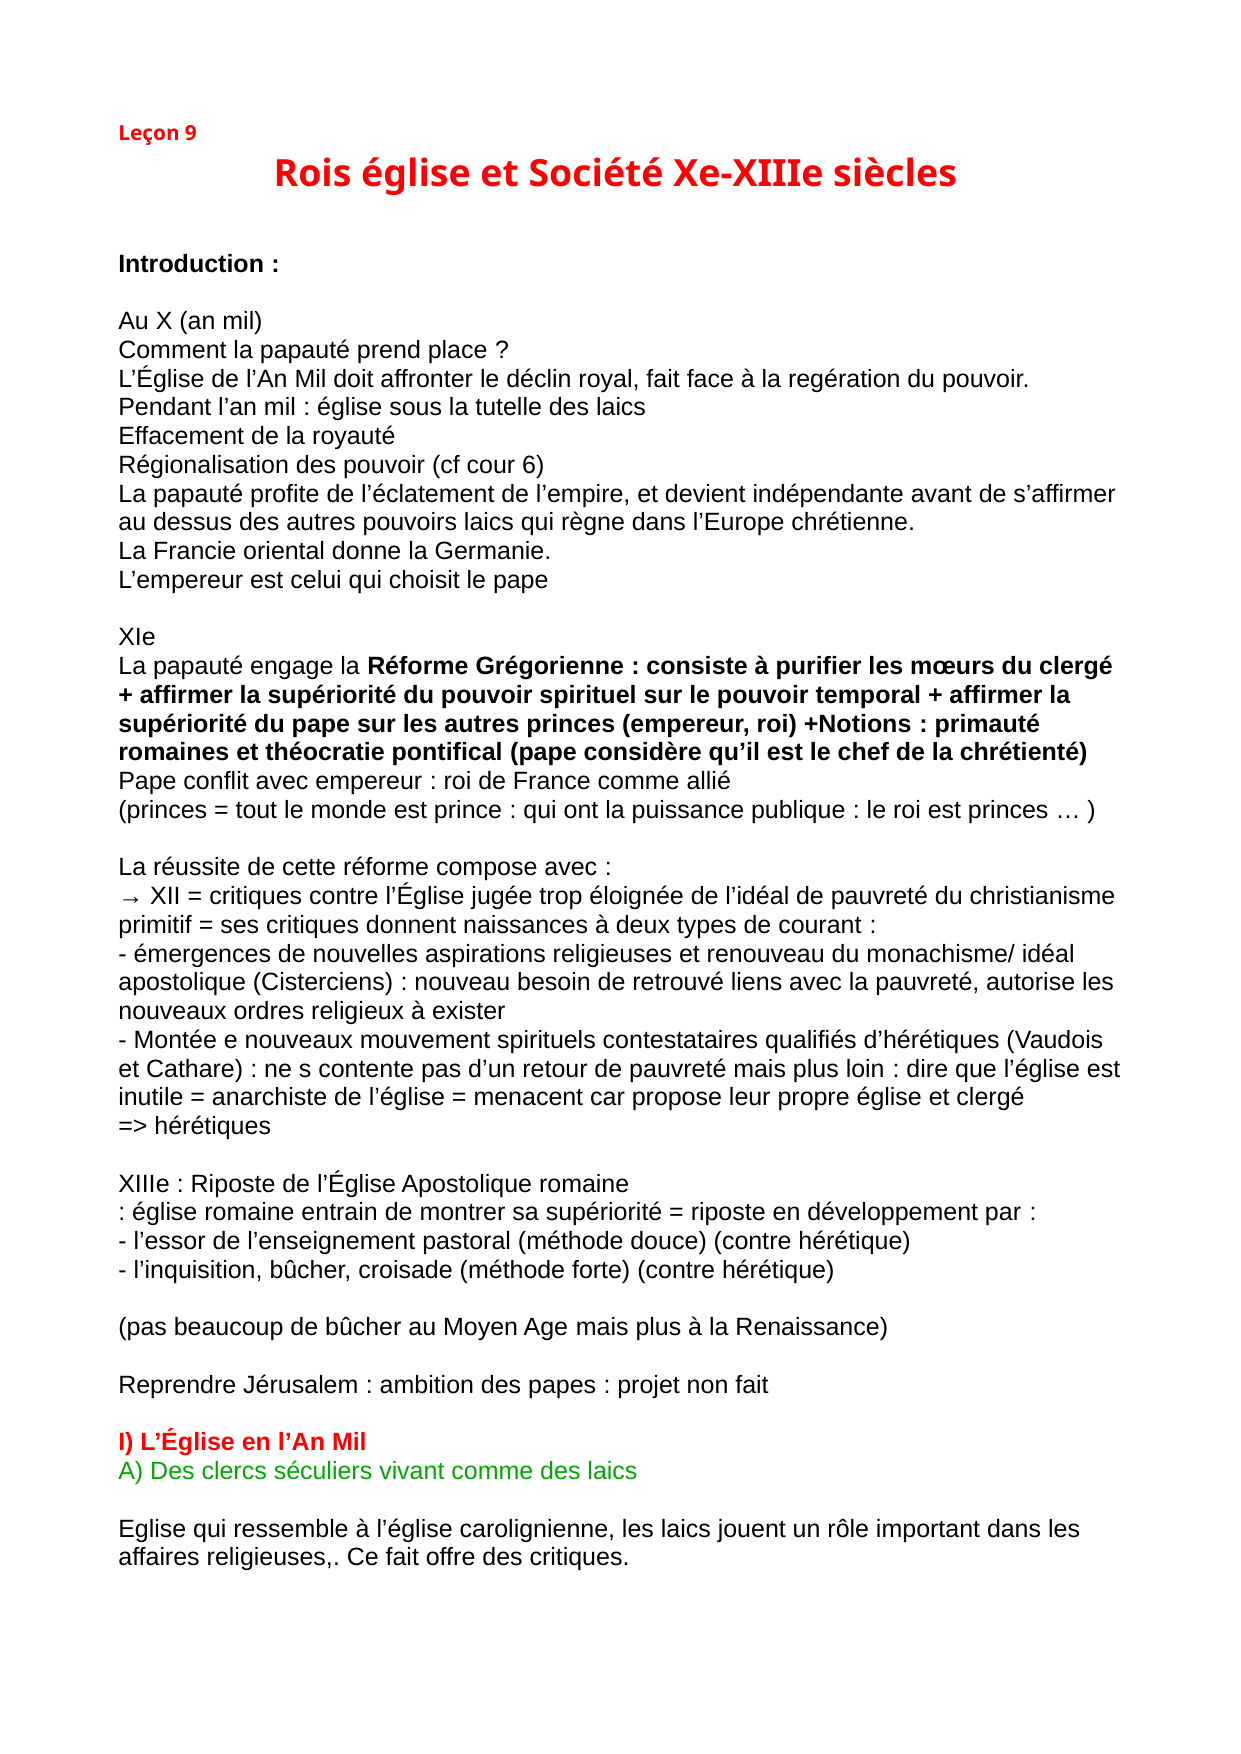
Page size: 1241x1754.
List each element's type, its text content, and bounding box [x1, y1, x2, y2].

text - l’essor de l’enseignement pastoral (méthode douce) (contre hérétique) [118, 1226, 1122, 1255]
text (princes = tout le monde est prince : qui ont la puissance publique : le roi est princes … ) [118, 795, 1122, 824]
text L’empereur est celui qui choisit le pape [118, 565, 1122, 594]
text XIIIe : Riposte de l’Église Apostolique romaine [118, 1169, 1122, 1197]
text => hérétiques [118, 1111, 1122, 1140]
text La papauté profite de l’éclatement de l’empire, et devient indépendante avant de s’affirmer au dessus des autres pouvoirs laics qui règne dans l’Europe chrétienne. [118, 479, 1122, 536]
text Introduction : [118, 249, 1122, 277]
text Reprendre Jérusalem : ambition des papes : projet non fait [118, 1370, 1122, 1399]
text - Montée e nouveaux mouvement spirituels contestataires qualifiés d’hérétiques (Vaudois et Cathare) : ne s contente pas d’un retour de pauvreté mais plus loin : dire que l’église est inutile = anarchiste de l’église = menacent car propose leur propre église et clergé [118, 1025, 1122, 1111]
text Pape conflit avec empereur : roi de France comme allié [118, 766, 1122, 795]
text : église romaine entrain de montrer sa supériorité = riposte en développement par : [118, 1197, 1122, 1226]
text Régionalisation des pouvoir (cf cour 6) [118, 450, 1122, 479]
text A) Des clercs séculiers vivant comme des laics [118, 1456, 1122, 1485]
text → XII = critiques contre l’Église jugée trop éloignée de l’idéal de pauvreté du christianisme primitif = ses critiques donnent naissances à deux types de courant : [118, 881, 1122, 939]
text Rois église et Société Xe-XIIIe siècles [118, 147, 1122, 198]
text La Francie oriental donne la Germanie. [118, 536, 1122, 565]
text Comment la papauté prend place ? [118, 335, 1122, 364]
text Effacement de la royauté [118, 421, 1122, 450]
text Leçon 9 [118, 118, 1122, 147]
text (pas beaucoup de bûcher au Moyen Age mais plus à la Renaissance) [118, 1312, 1122, 1341]
text La réussite de cette réforme compose avec : [118, 852, 1122, 881]
text XIe [118, 622, 1122, 651]
text Eglise qui ressemble à l’église carolignienne, les laics jouent un rôle important dans les affaires religieuses,. Ce fait offre des critiques. [118, 1514, 1122, 1571]
text L’Église de l’An Mil doit affronter le déclin royal, fait face à la regération du pouvoir. Pendant l’an mil : église sous la tutelle des laics [118, 364, 1122, 421]
text - l’inquisition, bûcher, croisade (méthode forte) (contre hérétique) [118, 1255, 1122, 1284]
text La papauté engage la Réforme Grégorienne : consiste à purifier les mœurs du clergé + affirmer la supériorité du pouvoir spirituel sur le pouvoir temporal + affirmer la supériorité du pape sur les autres princes (empereur, roi) +Notions : primauté romaines et théocratie pontifical (pape considère qu’il est le chef de la chrétienté) [118, 651, 1122, 766]
text I) L’Église en l’An Mil [118, 1427, 1122, 1456]
text - émergences de nouvelles aspirations religieuses et renouveau du monachisme/ idéal apostolique (Cisterciens) : nouveau besoin de retrouvé liens avec la pauvreté, autorise les nouveaux ordres religieux à exister [118, 939, 1122, 1025]
text Au X (an mil) [118, 306, 1122, 335]
